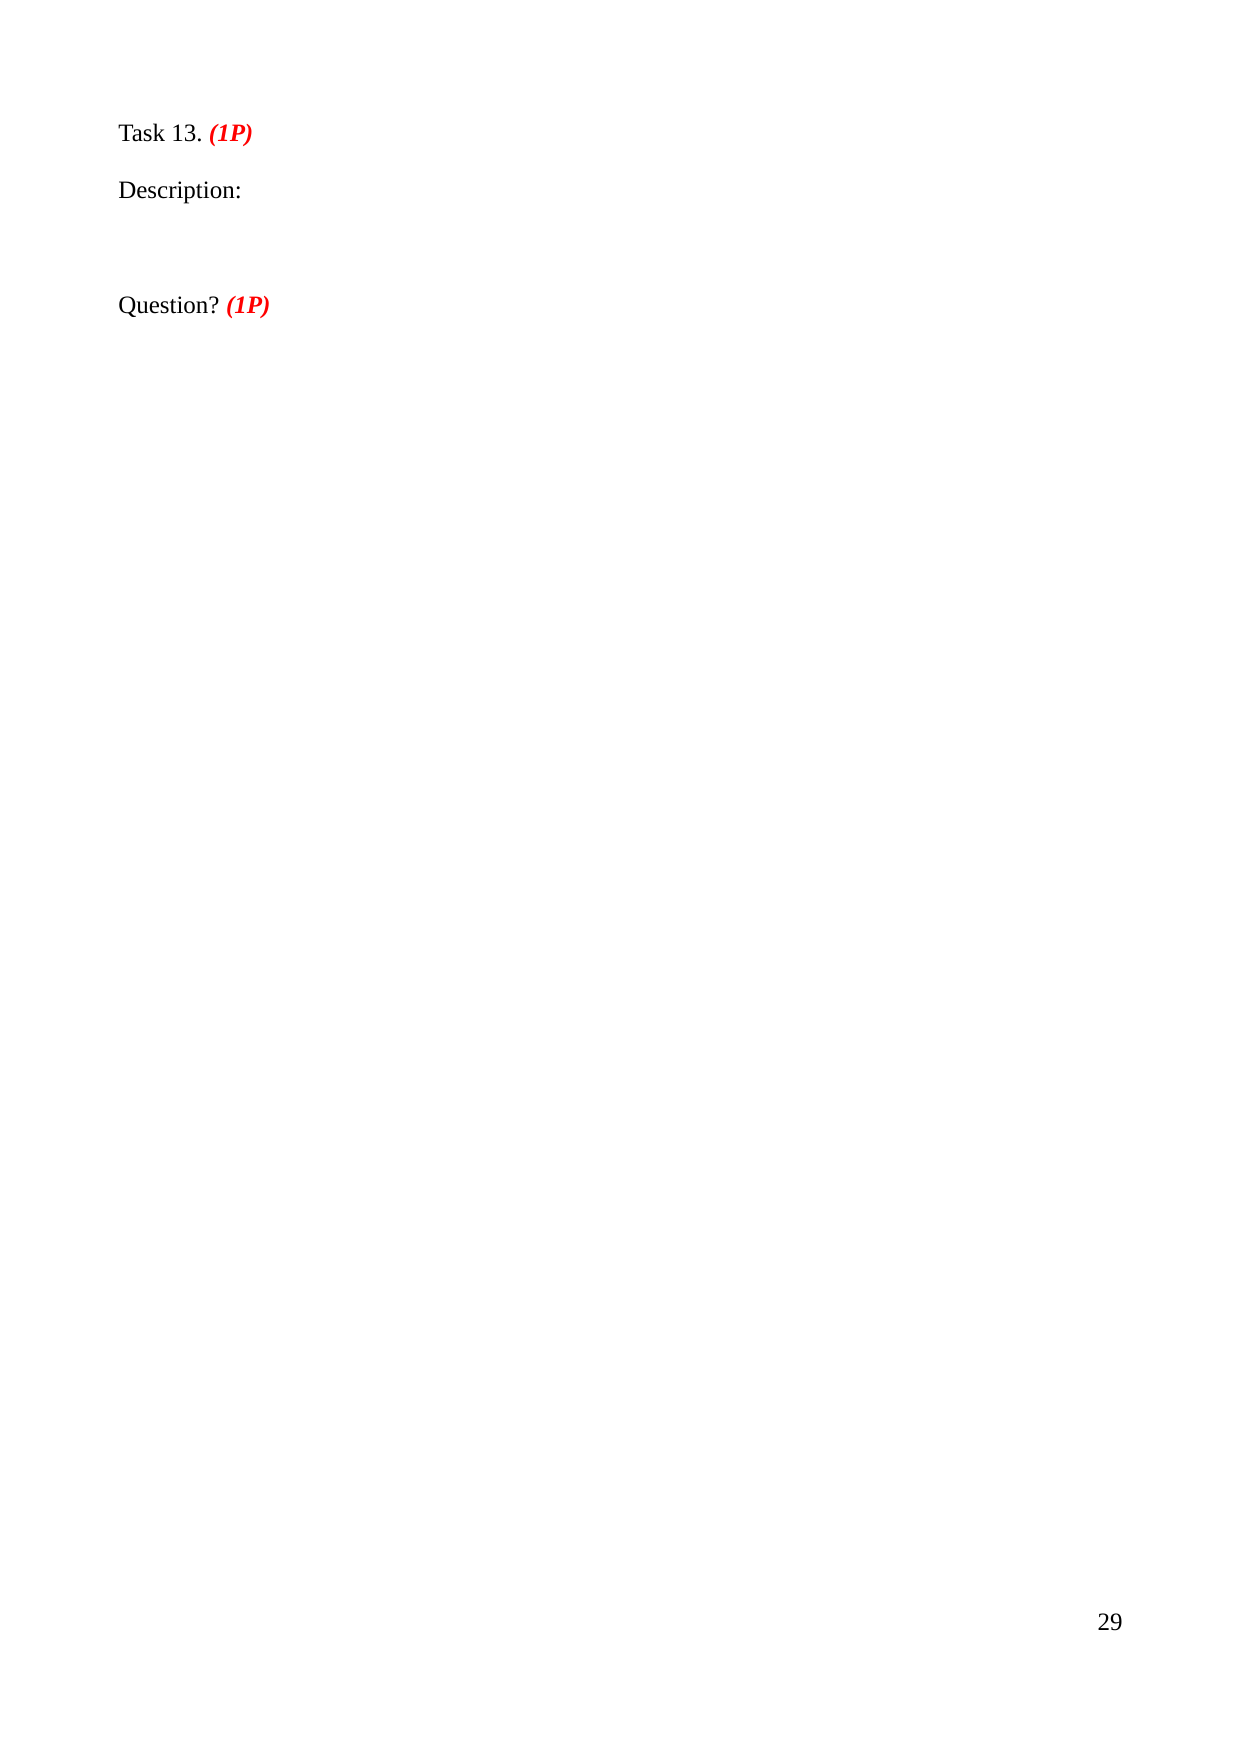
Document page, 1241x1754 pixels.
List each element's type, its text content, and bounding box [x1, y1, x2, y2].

text Description: [118, 176, 1122, 204]
text Task 13. (1P) [118, 118, 1122, 147]
text Question? (1P) [118, 291, 1122, 319]
